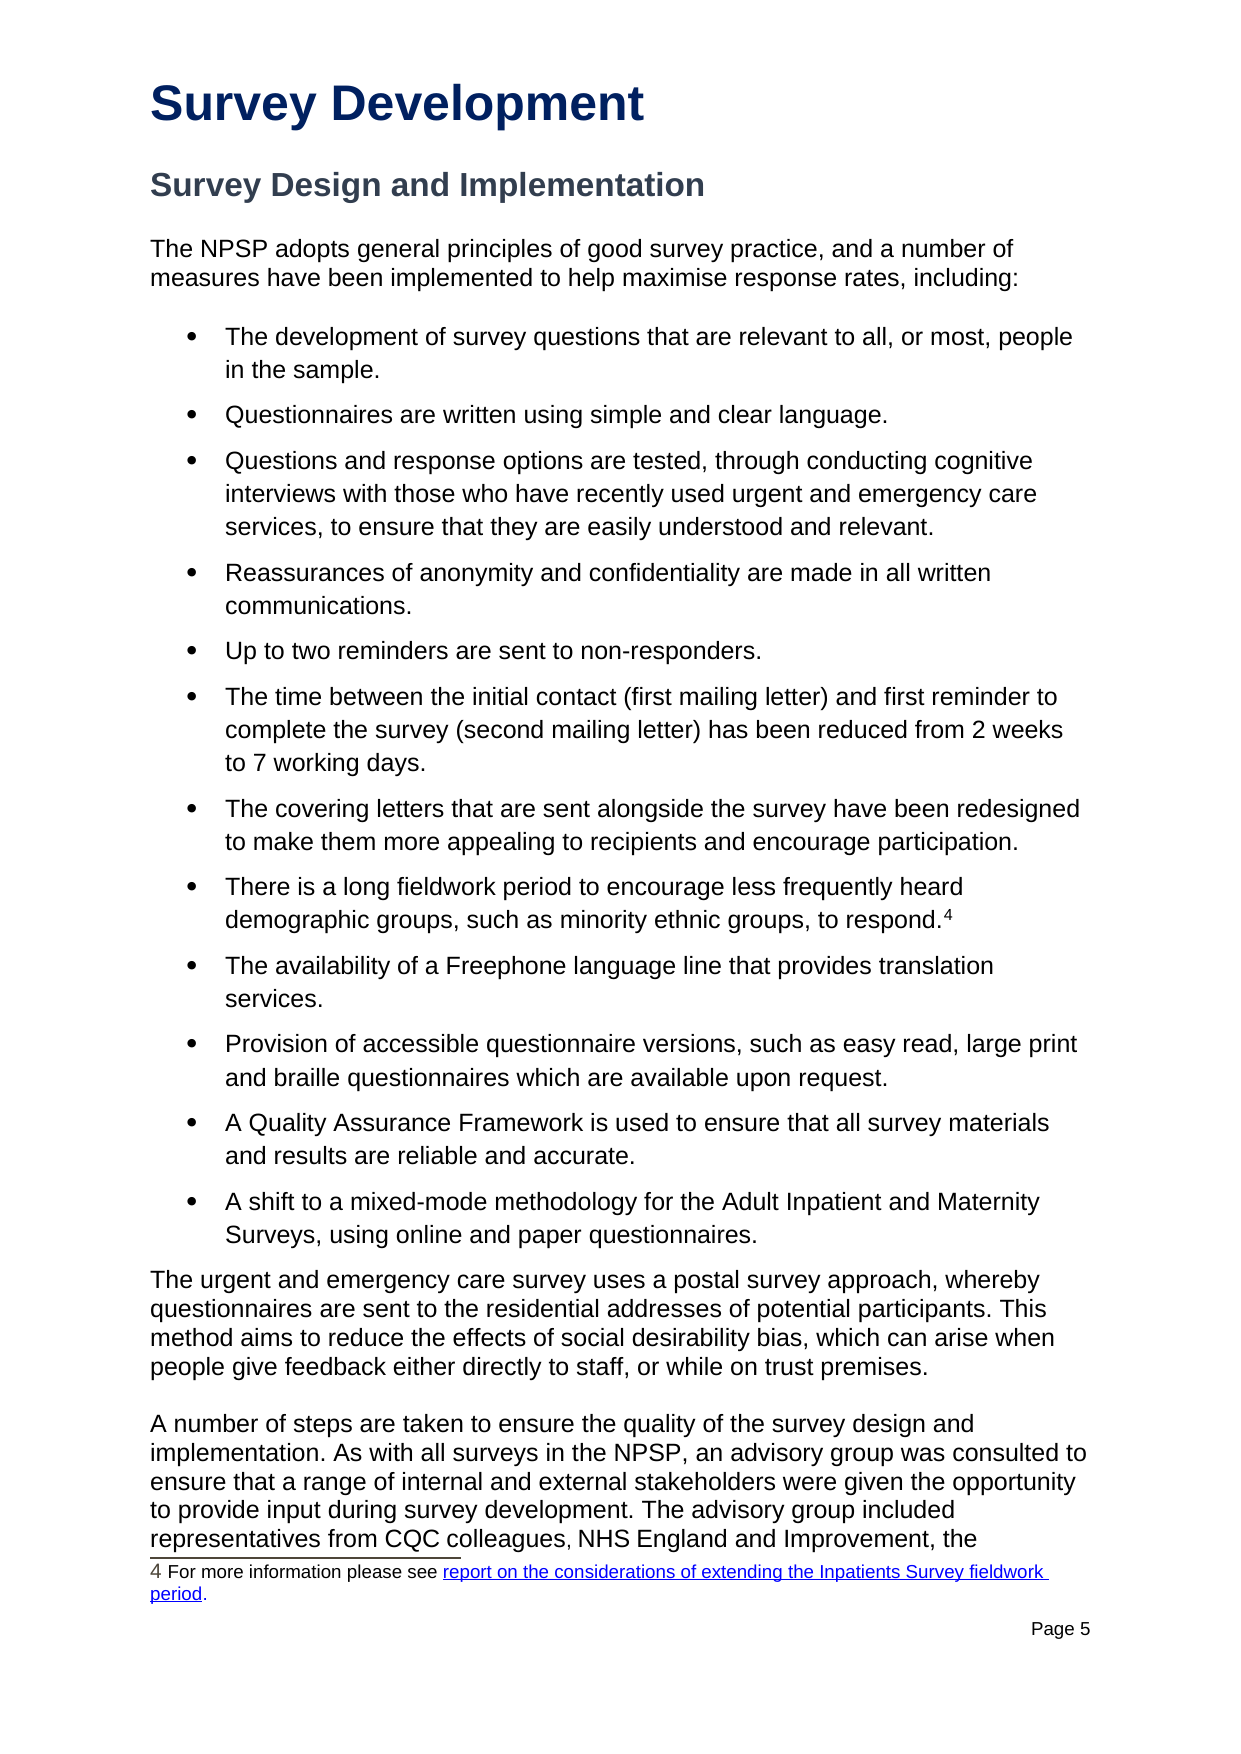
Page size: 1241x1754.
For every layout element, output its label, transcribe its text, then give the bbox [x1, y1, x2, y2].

list There is a long fieldwork period to encourage less frequently heard demographic groups, such as minority ethnic groups, to respond. [187, 872, 1090, 934]
list The availability of a Freephone language line that provides translation services. [187, 951, 1090, 1013]
text The urgent and emergency care survey uses a postal survey approach, whereby questionnaires are sent to the residential addresses of potential participants. This method aims to reduce the effects of social desirability bias, which can arise when people give feedback either directly to staff, or while on trust premises. [150, 1265, 1090, 1380]
list For more information please see report on the considerations of extending the Inpatients Survey fieldwork period. [150, 1558, 1090, 1604]
list A Quality Assurance Framework is used to ensure that all survey materials and results are reliable and accurate. [187, 1108, 1090, 1170]
list The time between the initial contact (first mailing letter) and first reminder to complete the survey (second mailing letter) has been reduced from 2 weeks to 7 working days. [187, 682, 1090, 777]
list A shift to a mixed-mode methodology for the Adult Inpatient and Maternity Surveys, using online and paper questionnaires. [187, 1187, 1090, 1249]
list The development of survey questions that are relevant to all, or most, people in the sample. [187, 322, 1090, 383]
subtitle Survey Development [150, 74, 1090, 131]
list Provision of accessible questionnaire versions, such as easy read, large print and braille questionnaires which are available upon request. [187, 1029, 1090, 1091]
subtitle Survey Design and Implementation [150, 165, 1090, 203]
text The NPSP adopts general principles of good survey practice, and a number of measures have been implemented to help maximise response rates, including: [150, 234, 1090, 291]
list The covering letters that are sent alongside the survey have been redesigned to make them more appealing to recipients and encourage participation. [187, 793, 1090, 855]
list Questions and response options are tested, through conducting cognitive interviews with those who have recently used urgent and emergency care services, to ensure that they are easily understood and relevant. [187, 446, 1090, 541]
list Reassurances of anonymity and confidentiality are made in all written communications. [187, 558, 1090, 619]
text A number of steps are taken to ensure the quality of the survey design and implementation. As with all surveys in the NPSP, an advisory group was consulted to ensure that a range of internal and external stakeholders were given the opportunity to provide input during survey development. The advisory group included representatives from CQC colleagues, NHS England and Improvement, the [150, 1409, 1090, 1553]
list Up to two reminders are sent to non-responders. [187, 636, 1090, 665]
list Questionnaires are written using simple and clear language. [187, 400, 1090, 429]
